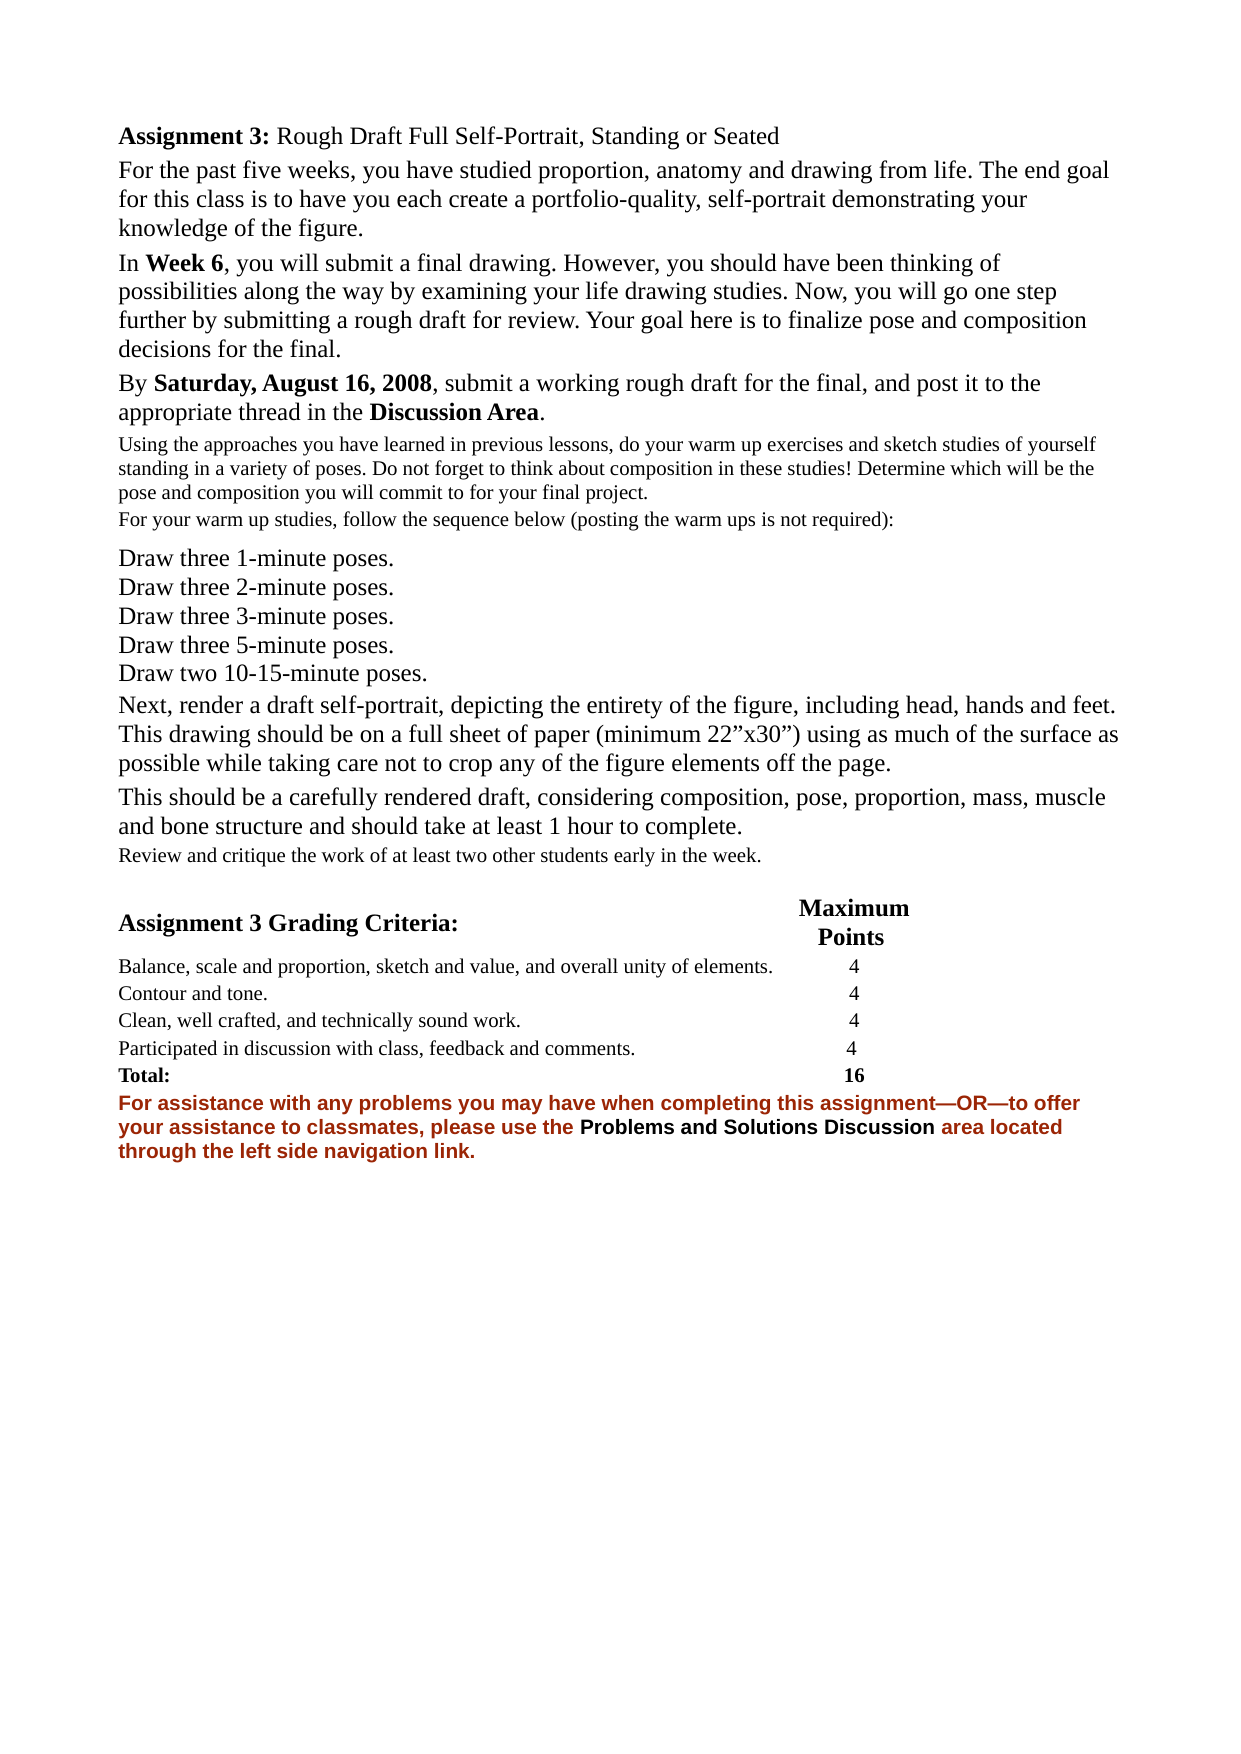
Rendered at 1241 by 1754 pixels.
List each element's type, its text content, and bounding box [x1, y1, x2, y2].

text For your warm up studies, follow the sequence below (posting the warm ups is not required): [118, 507, 1122, 531]
text By Saturday, August 16, 2008, submit a working rough draft for the final, and post it to the appropriate thread in the Discussion Area. [118, 368, 1122, 426]
table_cell 4 [780, 1034, 928, 1061]
text For the past five weeks, you have studied proportion, anatomy and drawing from life. The end goal for this class is to have you each create a portfolio-quality, self-portrait demonstrating your knowledge of the figure. [118, 156, 1122, 242]
table_header Assignment 3 Grading Criteria: [117, 892, 780, 952]
text Review and critique the work of at least two other students early in the week. [118, 843, 1122, 867]
text Using the approaches you have learned in previous lessons, do your warm up exercises and sketch studies of yourself standing in a variety of poses. Do not forget to think about composition in these studies! Determine which will be the pose and composition you will commit to for your final project. [118, 432, 1122, 504]
table_cell 4 [780, 953, 928, 979]
text For assistance with any problems you may have when completing this assignment—OR—to offer your assistance to classmates, please use the Problems and Solutions Discussion area located through the left side navigation link. [118, 1091, 1122, 1163]
text Next, render a draft self-portrait, depicting the entirety of the figure, including head, hands and feet. This drawing should be on a full sheet of paper (minimum 22”x30”) using as much of the surface as possible while taking care not to crop any of the figure elements off the page. [118, 690, 1122, 776]
list Draw three 1-minute poses. [118, 543, 1122, 572]
list Draw three 3-minute poses. [118, 601, 1122, 630]
text In Week 6, you will submit a final drawing. However, you should have been thinking of possibilities along the way by examining your life drawing studies. Now, you will go one step further by submitting a rough draft for review. Your goal here is to finalize pose and composition decisions for the final. [118, 248, 1122, 363]
table_header Maximum Points [780, 892, 928, 952]
table_cell Balance, scale and proportion, sketch and value, and overall unity of elements. [117, 953, 780, 979]
table_cell Total: [117, 1061, 780, 1088]
text Assignment 3: Rough Draft Full Self-Portrait, Standing or Seated [118, 121, 1122, 150]
text This should be a carefully rendered draft, considering composition, pose, proportion, mass, muscle and bone structure and should take at least 1 hour to complete. [118, 782, 1122, 840]
table_cell 4 [780, 980, 928, 1007]
table_cell Clean, well crafted, and technically sound work. [117, 1007, 780, 1034]
list Draw three 5-minute poses. [118, 630, 1122, 658]
list Draw two 10-15-minute poses. [118, 658, 1122, 687]
list Draw three 2-minute poses. [118, 572, 1122, 601]
table_cell Contour and tone. [117, 980, 780, 1007]
table_cell 16 [780, 1061, 928, 1088]
table_cell Participated in discussion with class, feedback and comments. [117, 1034, 780, 1061]
table_cell 4 [780, 1007, 928, 1034]
